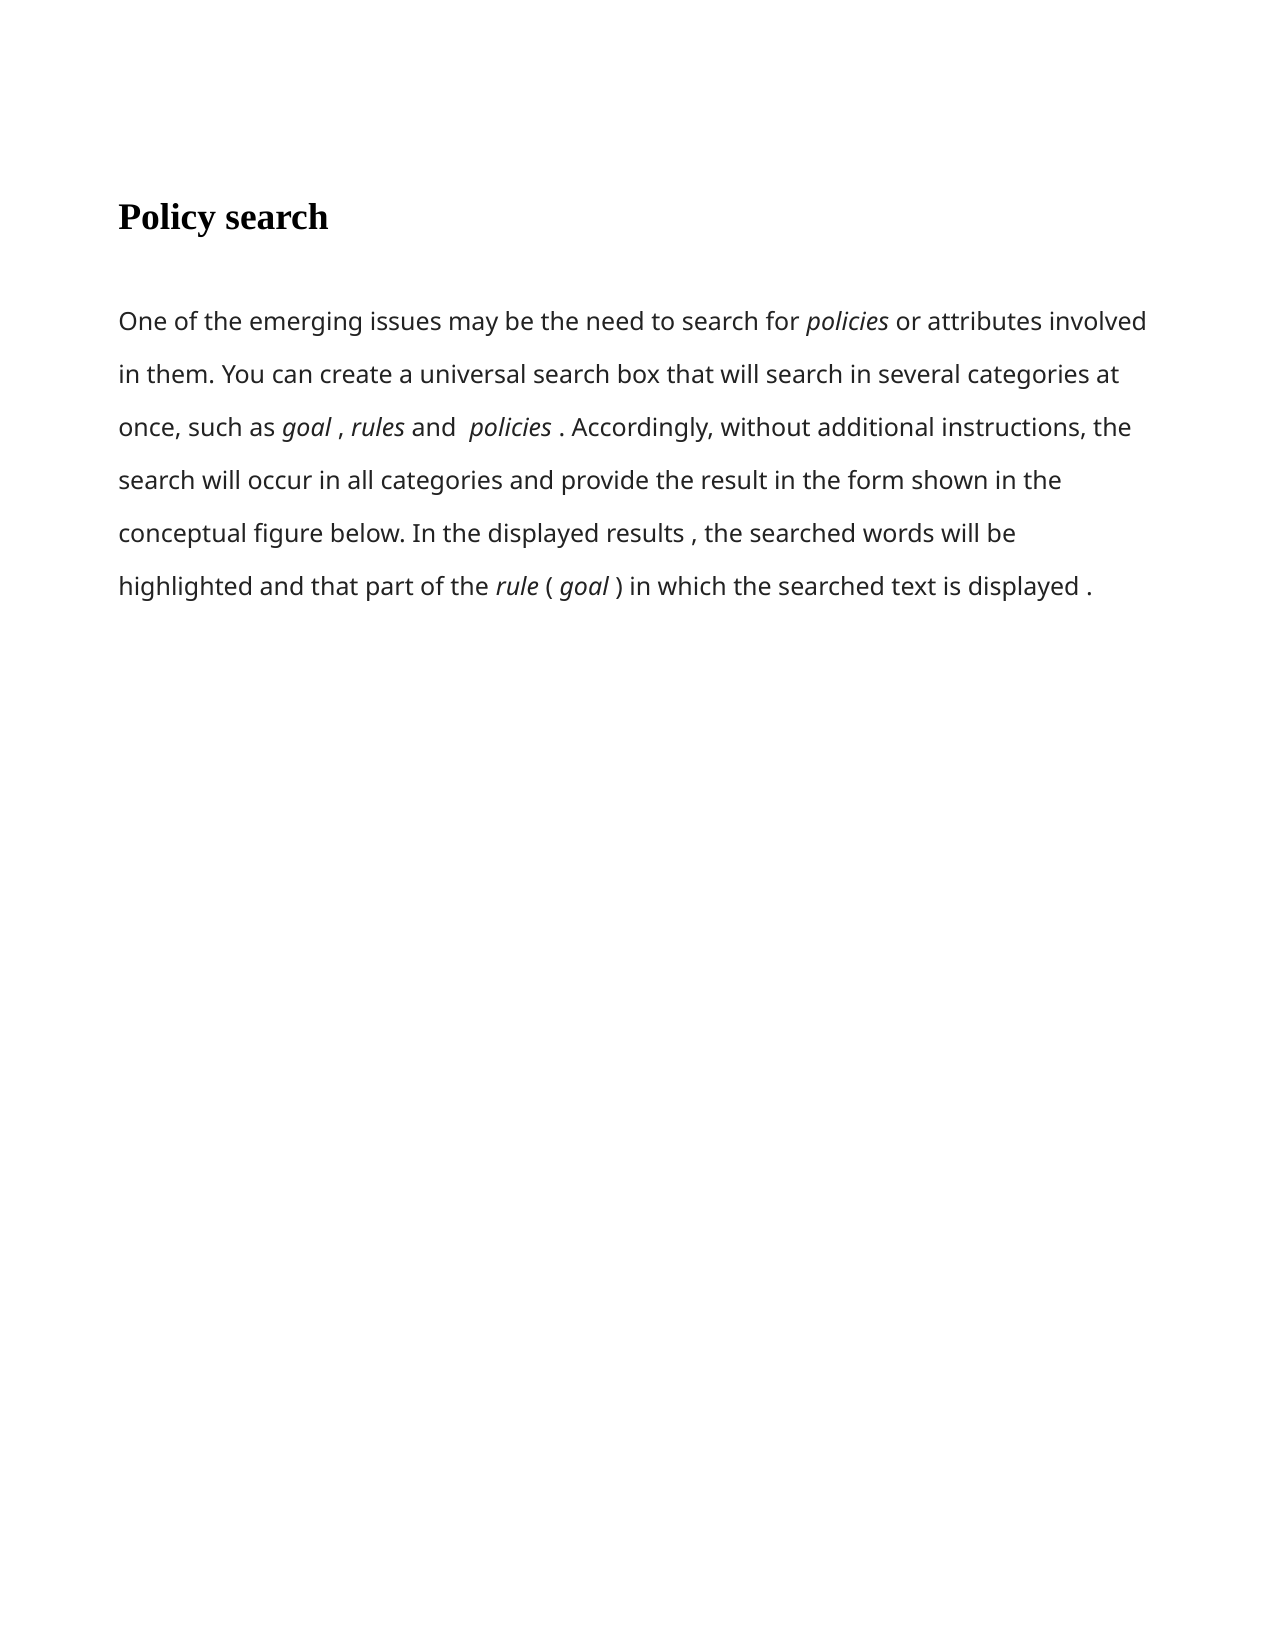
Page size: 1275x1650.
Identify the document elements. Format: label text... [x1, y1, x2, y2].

text One of the emerging issues may be the need to search for policies or attributes involved in them. You can create a universal search box that will search in several categories at once, such as goal , rules and policies . Accordingly, without additional instructions, the search will occur in all categories and provide the result in the form shown in the conceptual figure below. In the displayed results , the searched words will be highlighted and that part of the rule ( goal ) in which the searched text is displayed . [118, 250, 1157, 603]
subtitle Policy search [118, 194, 1157, 238]
